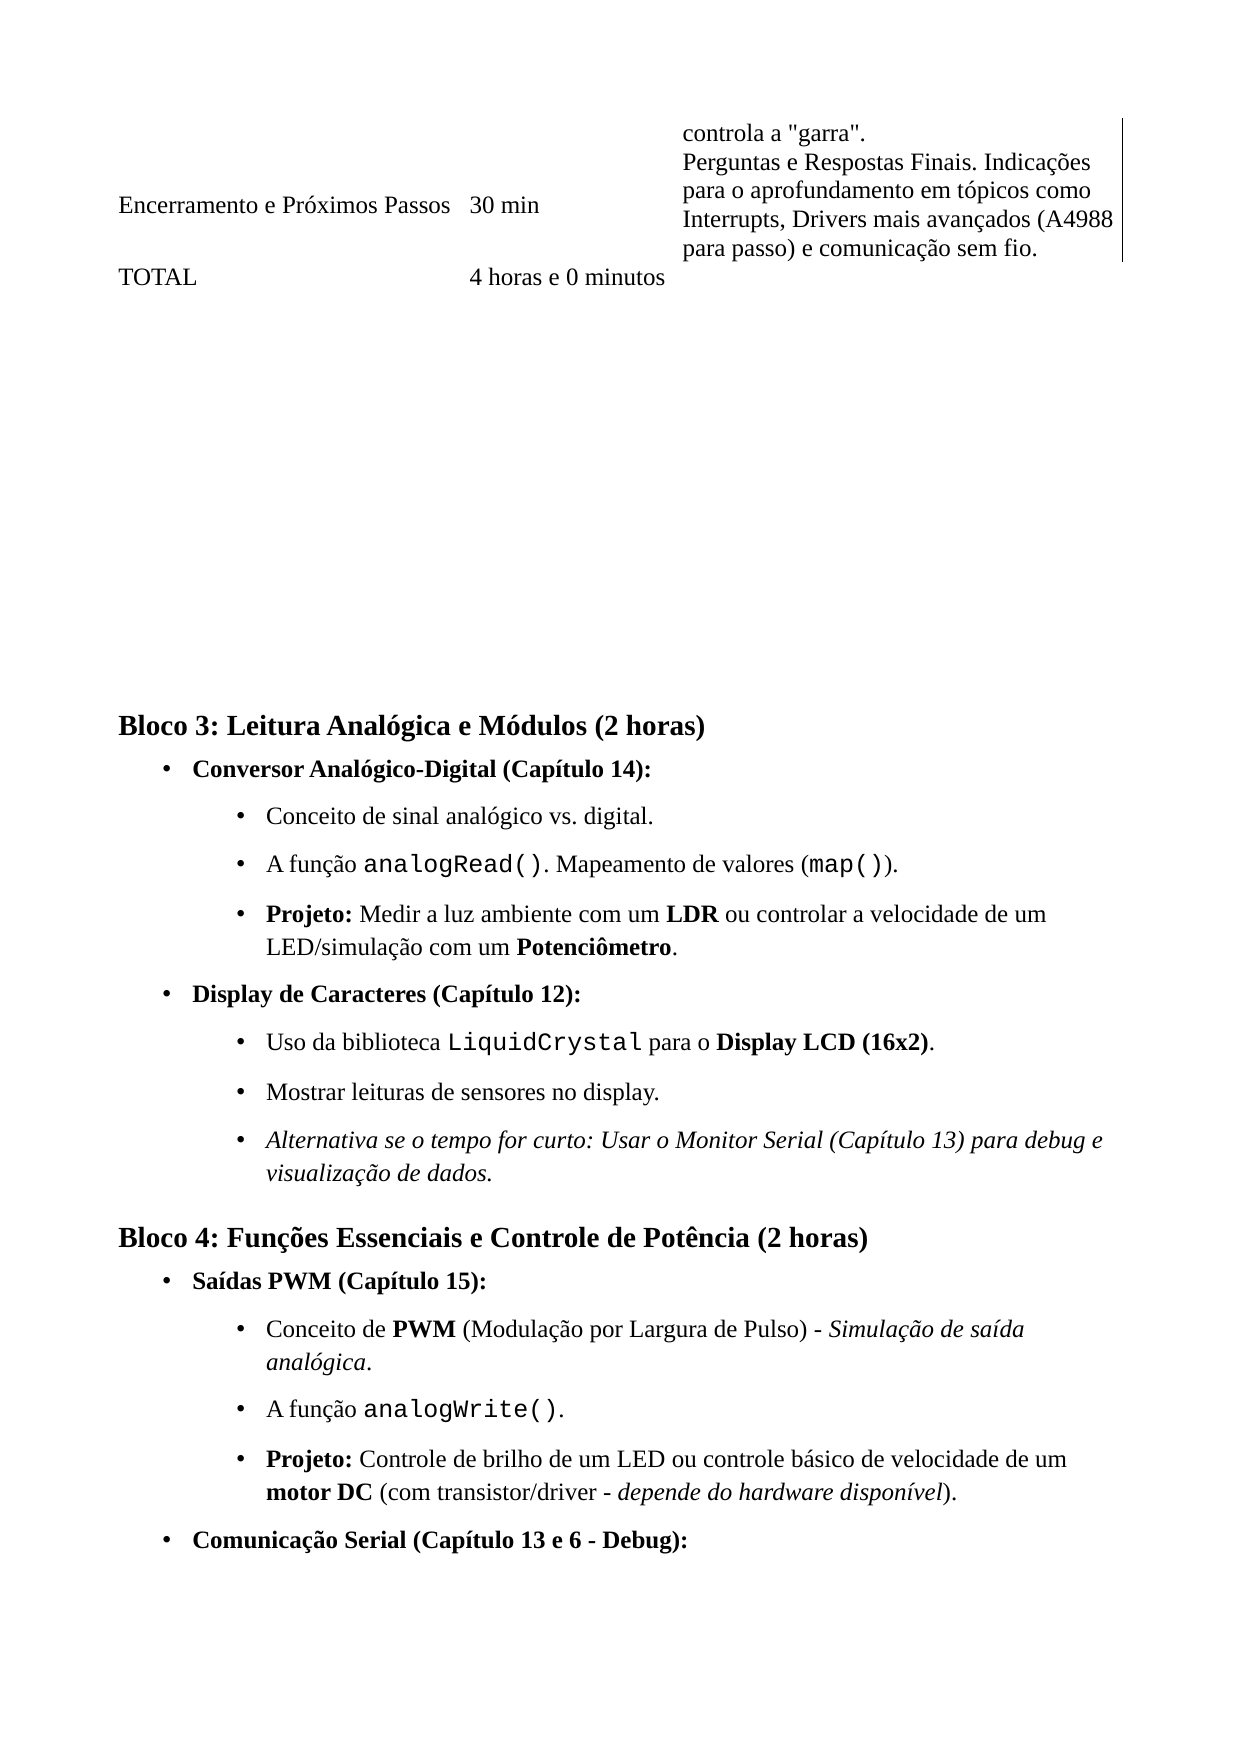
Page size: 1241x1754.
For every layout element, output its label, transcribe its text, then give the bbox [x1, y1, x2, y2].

table_cell [469, 118, 682, 147]
table_cell 30 min [469, 147, 682, 262]
table_cell Perguntas e Respostas Finais. Indicações para o aprofundamento em tópicos como Interrupts, Drivers mais avançados (A4988 para passo) e comunicação sem fio. [682, 147, 1122, 262]
list Projeto: Medir a luz ambiente com um LDR ou controlar a velocidade de um LED/simulação com um Potenciômetro. [236, 899, 1122, 961]
subtitle Bloco 3: Leitura Analógica e Módulos (2 horas) [118, 708, 1122, 741]
list A função analogWrite(). [236, 1394, 1122, 1425]
list Uso da biblioteca LiquidCrystal para o Display LCD (16x2). [236, 1027, 1122, 1058]
list Alternativa se o tempo for curto: Usar o Monitor Serial (Capítulo 13) para debug e visualização de dados. [236, 1125, 1122, 1187]
list Conceito de sinal analógico vs. digital. [236, 801, 1122, 830]
list Saídas PWM (Capítulo 15): [162, 1266, 1122, 1295]
table_cell TOTAL [118, 262, 469, 291]
list Mostrar leituras de sensores no display. [236, 1077, 1122, 1106]
subtitle Bloco 4: Funções Essenciais e Controle de Potência (2 horas) [118, 1220, 1122, 1253]
list Projeto: Controle de brilho de um LED ou controle básico de velocidade de um motor DC (com transistor/driver - depende do hardware disponível). [236, 1444, 1122, 1506]
table_cell [682, 262, 1122, 291]
list Display de Caracteres (Capítulo 12): [162, 979, 1122, 1008]
table_cell Encerramento e Próximos Passos [118, 147, 469, 262]
table_cell [118, 118, 469, 147]
table_cell 4 horas e 0 minutos [469, 262, 682, 291]
list A função analogRead(). Mapeamento de valores (map()). [236, 849, 1122, 880]
list Conceito de PWM (Modulação por Largura de Pulso) - Simulação de saída analógica. [236, 1314, 1122, 1375]
list Conversor Analógico-Digital (Capítulo 14): [162, 754, 1122, 782]
list Comunicação Serial (Capítulo 13 e 6 - Debug): [162, 1525, 1122, 1554]
table_cell controla a "garra". [682, 118, 1122, 147]
